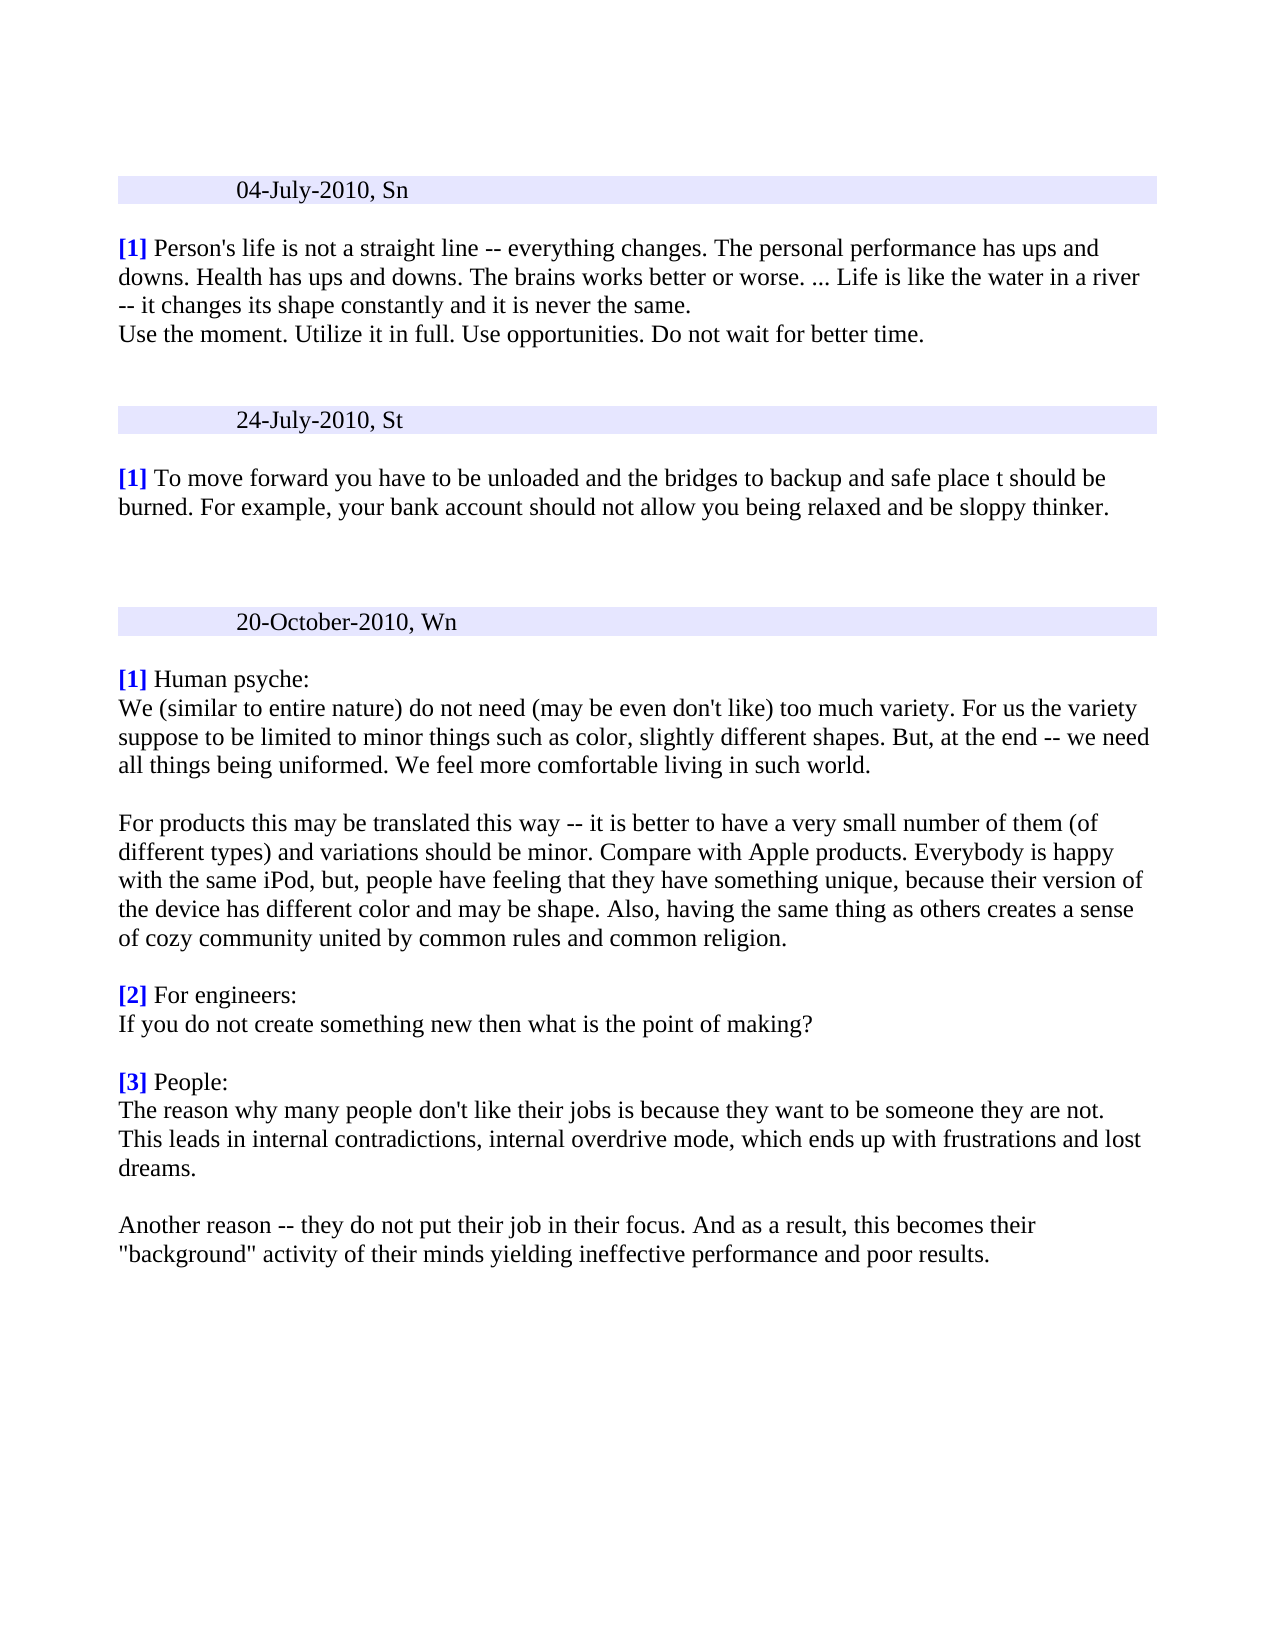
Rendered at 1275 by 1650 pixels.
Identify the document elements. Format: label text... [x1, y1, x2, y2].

text [1] To move forward you have to be unloaded and the bridges to backup and safe place t should be burned. For example, your bank account should not allow you being relaxed and be sloppy thinker. [118, 463, 1157, 521]
text [1] Human psyche: [118, 664, 1157, 693]
text [3] People: [118, 1067, 1157, 1096]
text Use the moment. Utilize it in full. Use opportunities. Do not wait for better time. [118, 319, 1157, 348]
text We (similar to entire nature) do not need (may be even don't like) too much variety. For us the variety suppose to be limited to minor things such as color, slightly different shapes. But, at the end -- we need all things being uniformed. We feel more comfortable living in such world. [118, 693, 1157, 779]
text This leads in internal contradictions, internal overdrive mode, which ends up with frustrations and lost dreams. [118, 1124, 1157, 1182]
text [1] Person's life is not a straight line -- everything changes. The personal performance has ups and downs. Health has ups and downs. The brains works better or worse. ... Life is like the water in a river -- it changes its shape constantly and it is never the same. [118, 233, 1157, 319]
text Another reason -- they do not put their job in their focus. And as a result, this becomes their "background" activity of their minds yielding ineffective performance and poor results. [118, 1211, 1157, 1268]
text 24-July-2010, St [118, 406, 1157, 434]
text For products this may be translated this way -- it is better to have a very small number of them (of different types) and variations should be minor. Compare with Apple products. Everybody is happy with the same iPod, but, people have feeling that they have something unique, because their version of the device has different color and may be shape. Also, having the same thing as others creates a sense of cozy community united by common rules and common religion. [118, 808, 1157, 952]
text 20-October-2010, Wn [118, 607, 1157, 636]
text [2] For engineers: [118, 981, 1157, 1009]
text The reason why many people don't like their jobs is because they want to be someone they are not. [118, 1096, 1157, 1124]
text If you do not create something new then what is the point of making? [118, 1009, 1157, 1038]
text 04-July-2010, Sn [118, 176, 1157, 204]
